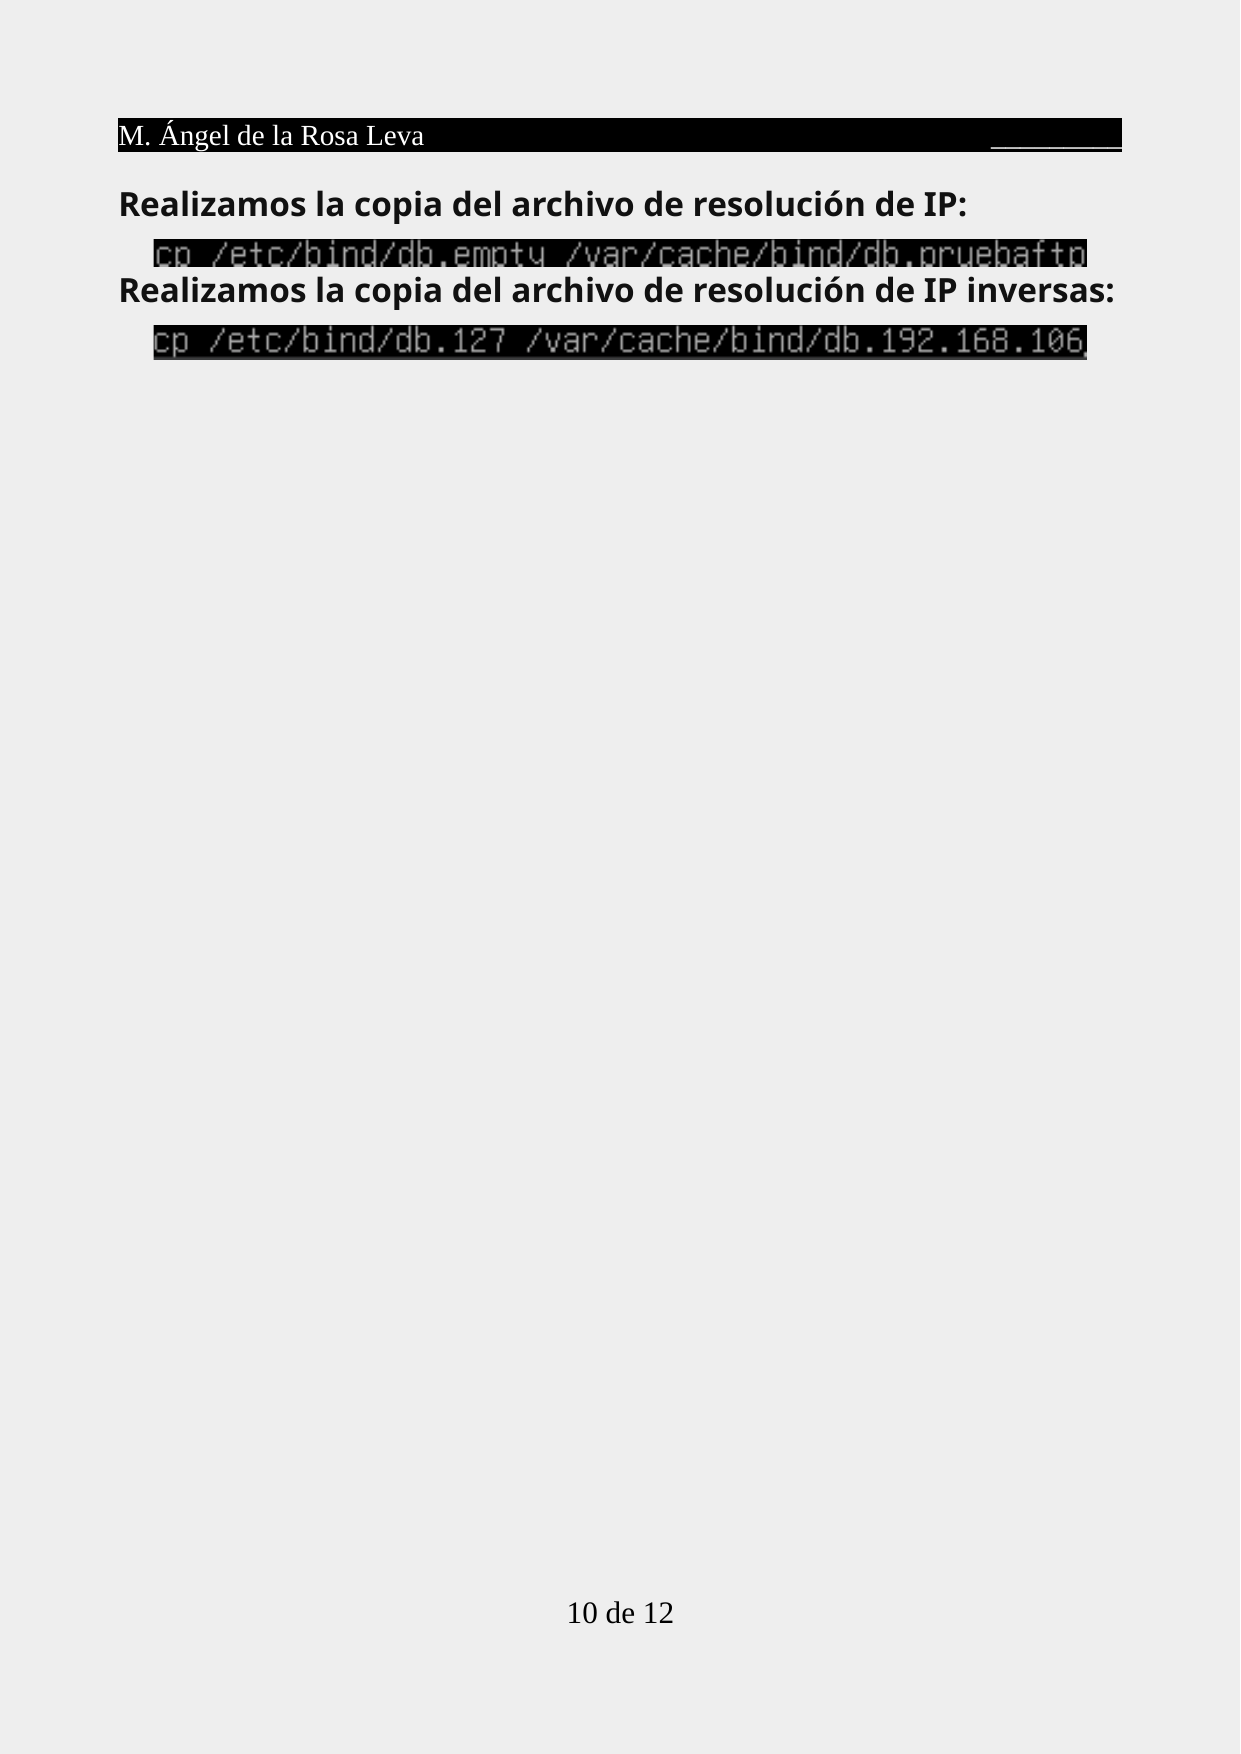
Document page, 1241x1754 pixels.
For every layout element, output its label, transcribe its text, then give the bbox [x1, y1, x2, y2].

picture [153, 239, 1087, 267]
picture [153, 325, 1087, 360]
subtitle Realizamos la copia del archivo de resolución de IP inversas: [118, 260, 1122, 312]
subtitle Realizamos la copia del archivo de resolución de IP: [118, 181, 1122, 227]
